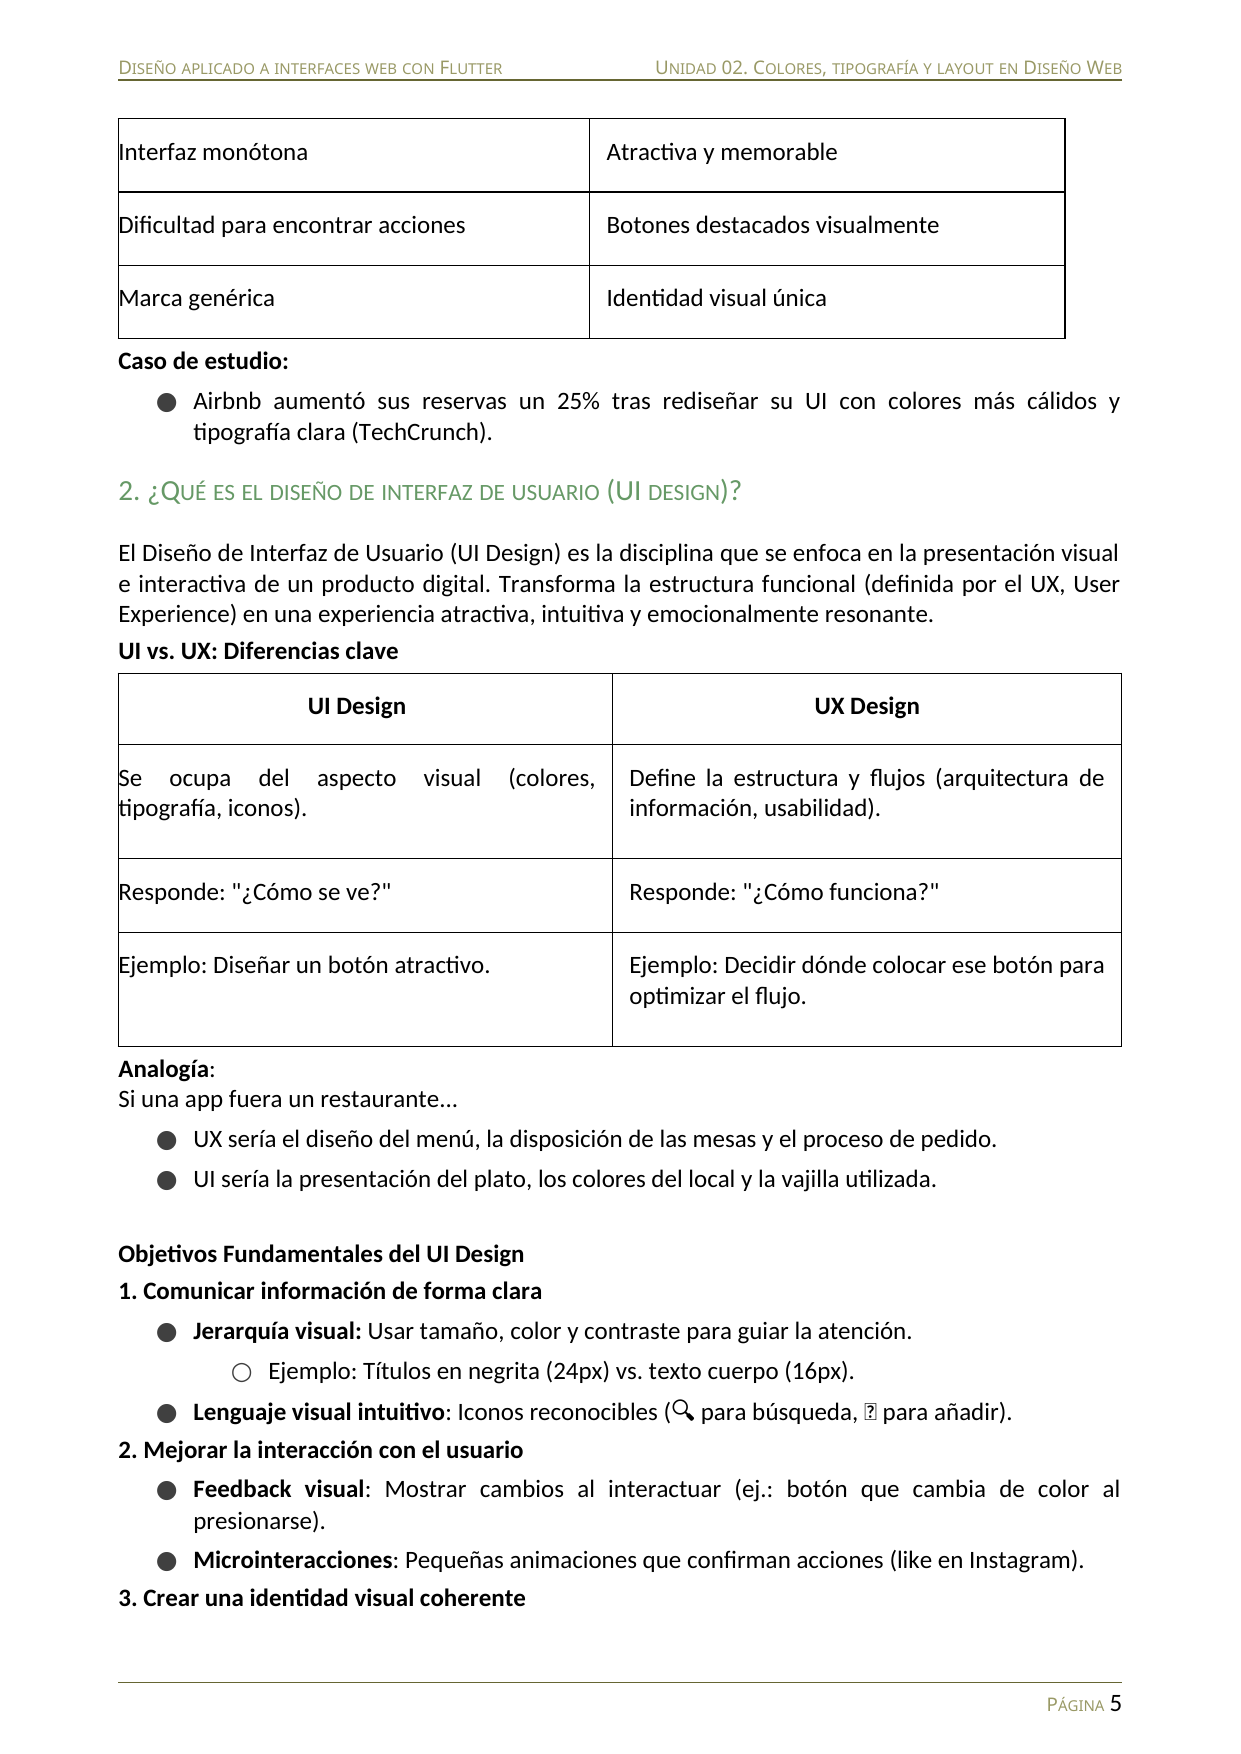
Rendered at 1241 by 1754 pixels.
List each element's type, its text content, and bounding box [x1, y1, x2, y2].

list Airbnb aumentó sus reservas un 25% tras rediseñar su UI con colores más cálidos y tipografía clara (TechCrunch). [156, 382, 1122, 447]
table_cell Dificultad para encontrar acciones [119, 193, 589, 265]
text Objetivos Fundamentales del UI Design [118, 1238, 1122, 1269]
table_header UX Design [613, 674, 1121, 744]
table_cell Atractiva y memorable [590, 119, 1064, 191]
text 2. Mejorar la interacción con el usuario [118, 1434, 1122, 1464]
table_cell Identidad visual única [590, 266, 1064, 338]
text Caso de estudio: [118, 345, 1122, 376]
list Jerarquía visual: Usar tamaño, color y contraste para guiar la atención. [156, 1312, 1122, 1346]
subtitle 2. ¿Qué es el diseño de interfaz de usuario (UI design)? [118, 472, 1122, 507]
list Ejemplo: Títulos en negrita (24px) vs. texto cuerpo (16px). [231, 1353, 1122, 1387]
table_cell Ejemplo: Decidir dónde colocar ese botón para optimizar el flujo. [613, 933, 1121, 1046]
table_cell Interfaz monótona [119, 119, 589, 191]
table_cell Marca genérica [119, 266, 589, 338]
list UX sería el diseño del menú, la disposición de las mesas y el proceso de pedido. [156, 1120, 1122, 1154]
text UI vs. UX: Diferencias clave [118, 635, 1122, 666]
table_cell Ejemplo: Diseñar un botón atractivo. [119, 933, 612, 1046]
text 3. Crear una identidad visual coherente [118, 1582, 1122, 1613]
table_cell Botones destacados visualmente [590, 193, 1064, 265]
list Lenguaje visual intuitivo: Iconos reconocibles (🔍 para búsqueda, ➕ para añadir). [156, 1393, 1122, 1427]
table_cell Responde: "¿Cómo funciona?" [613, 859, 1121, 932]
list Microinteracciones: Pequeñas animaciones que confirman acciones (like en Instagram). [156, 1542, 1122, 1576]
table_cell Responde: "¿Cómo se ve?" [119, 859, 612, 932]
table_cell Define la estructura y flujos (arquitectura de información, usabilidad). [613, 745, 1121, 858]
table_header UI Design [119, 674, 612, 744]
list UI sería la presentación del plato, los colores del local y la vajilla utilizada. [156, 1161, 1122, 1195]
table_cell Se ocupa del aspecto visual (colores, tipografía, iconos). [119, 745, 612, 858]
text 1. Comunicar información de forma clara [118, 1275, 1122, 1306]
text Analogía: Si una app fuera un restaurante... [118, 1053, 1122, 1114]
text El Diseño de Interfaz de Usuario (UI Design) es la disciplina que se enfoca en la presentación visual e interactiva de un producto digital. Transforma la estructura funcional (definida por el UX, User Experience) en una experiencia atractiva, intuitiva y emocionalmente resonante. [118, 537, 1122, 629]
list Feedback visual: Mostrar cambios al interactuar (ej.: botón que cambia de color al presionarse). [156, 1471, 1122, 1535]
